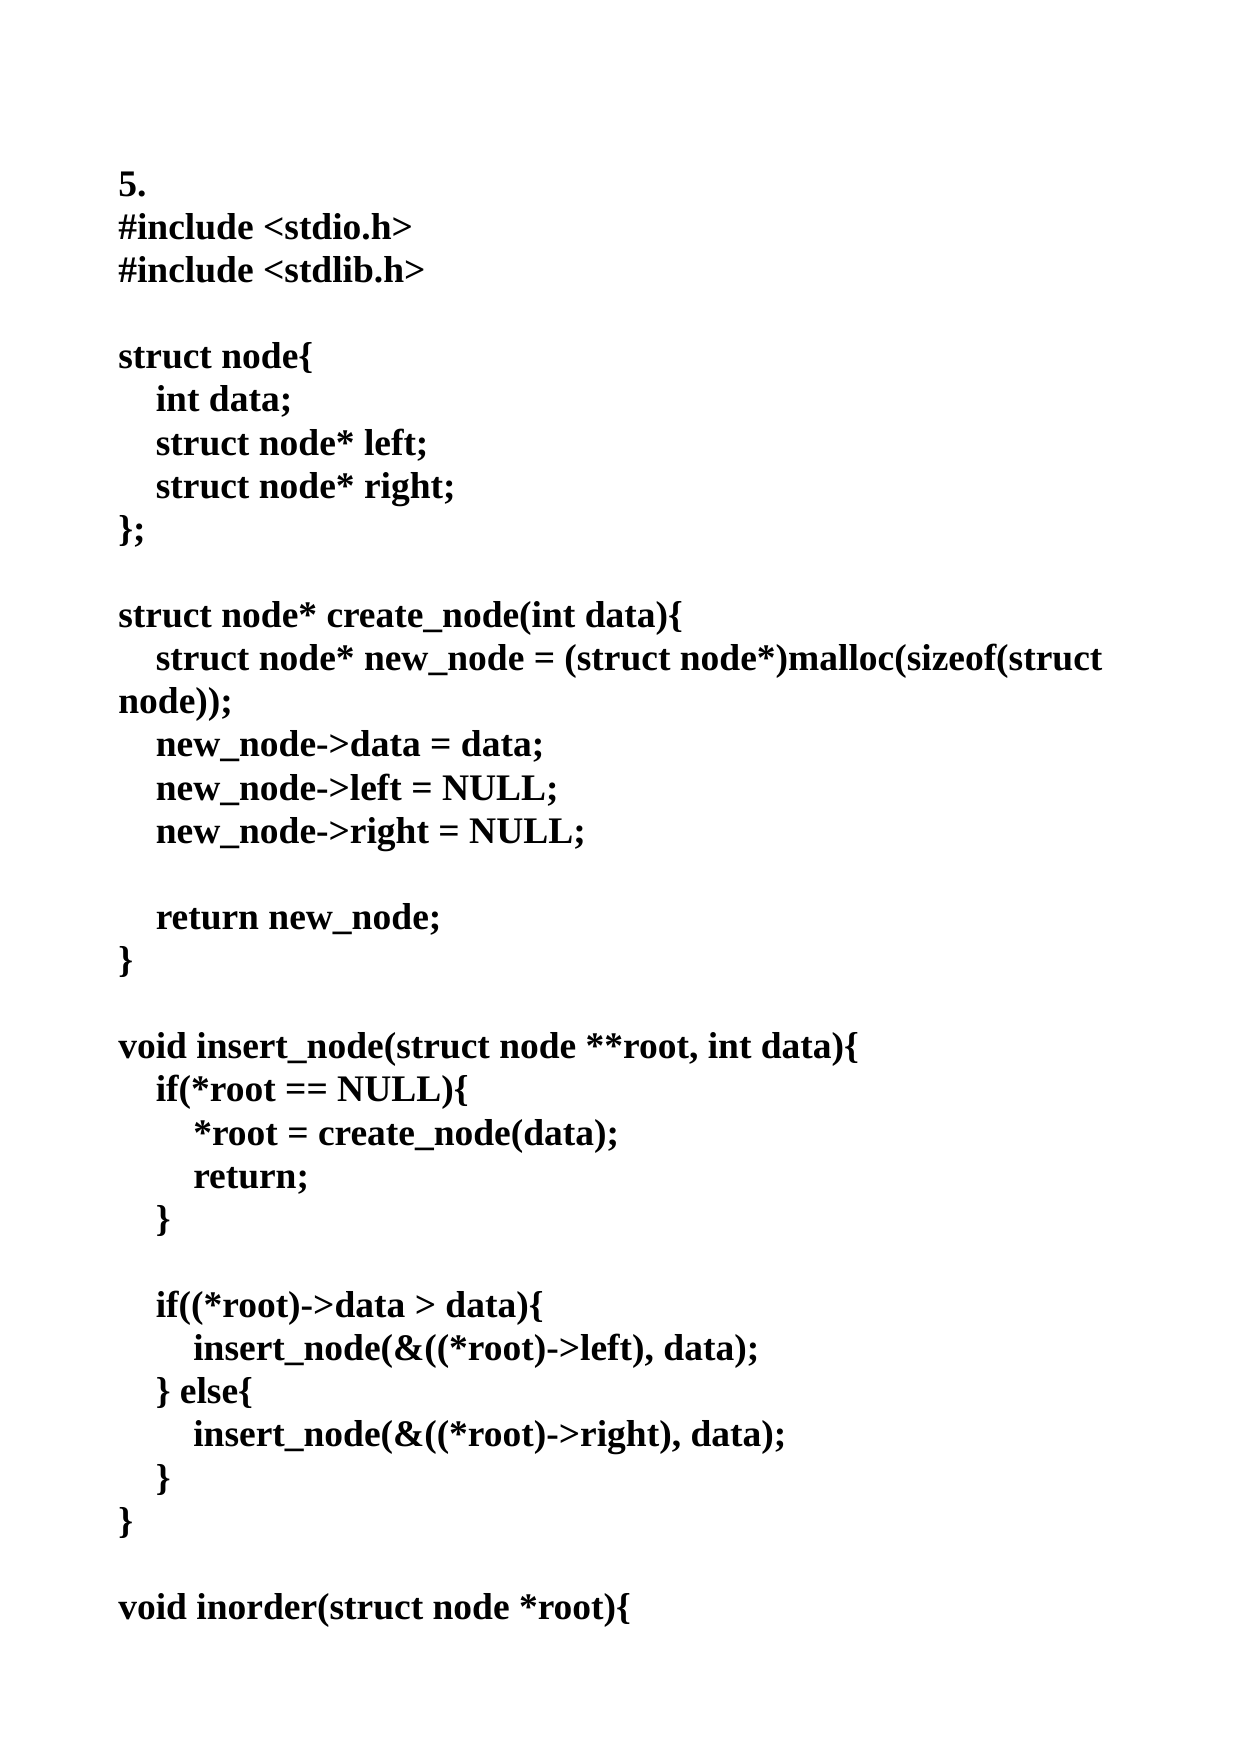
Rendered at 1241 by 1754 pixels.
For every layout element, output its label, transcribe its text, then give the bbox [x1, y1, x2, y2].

text #include <stdlib.h> [118, 247, 1122, 291]
text new_node->data = data; [118, 722, 1122, 765]
text if(*root == NULL){ [118, 1067, 1122, 1110]
text return new_node; [118, 894, 1122, 937]
text struct node* right; [118, 463, 1122, 506]
text 5. [118, 161, 1122, 204]
text } [118, 1455, 1122, 1498]
text } [118, 1196, 1122, 1239]
text struct node* new_node = (struct node*)malloc(sizeof(struct node)); [118, 636, 1122, 722]
text } [118, 1498, 1122, 1541]
text #include <stdio.h> [118, 204, 1122, 247]
text void inorder(struct node *root){ [118, 1584, 1122, 1627]
text new_node->right = NULL; [118, 808, 1122, 851]
text } else{ [118, 1369, 1122, 1412]
text void insert_node(struct node **root, int data){ [118, 1024, 1122, 1067]
text struct node{ [118, 334, 1122, 377]
text *root = create_node(data); [118, 1110, 1122, 1153]
text struct node* left; [118, 420, 1122, 463]
text new_node->left = NULL; [118, 765, 1122, 808]
text if((*root)->data > data){ [118, 1282, 1122, 1326]
text insert_node(&((*root)->left), data); [118, 1326, 1122, 1369]
text struct node* create_node(int data){ [118, 592, 1122, 636]
text insert_node(&((*root)->right), data); [118, 1412, 1122, 1455]
text } [118, 937, 1122, 981]
text }; [118, 506, 1122, 549]
text return; [118, 1153, 1122, 1196]
text int data; [118, 377, 1122, 420]
